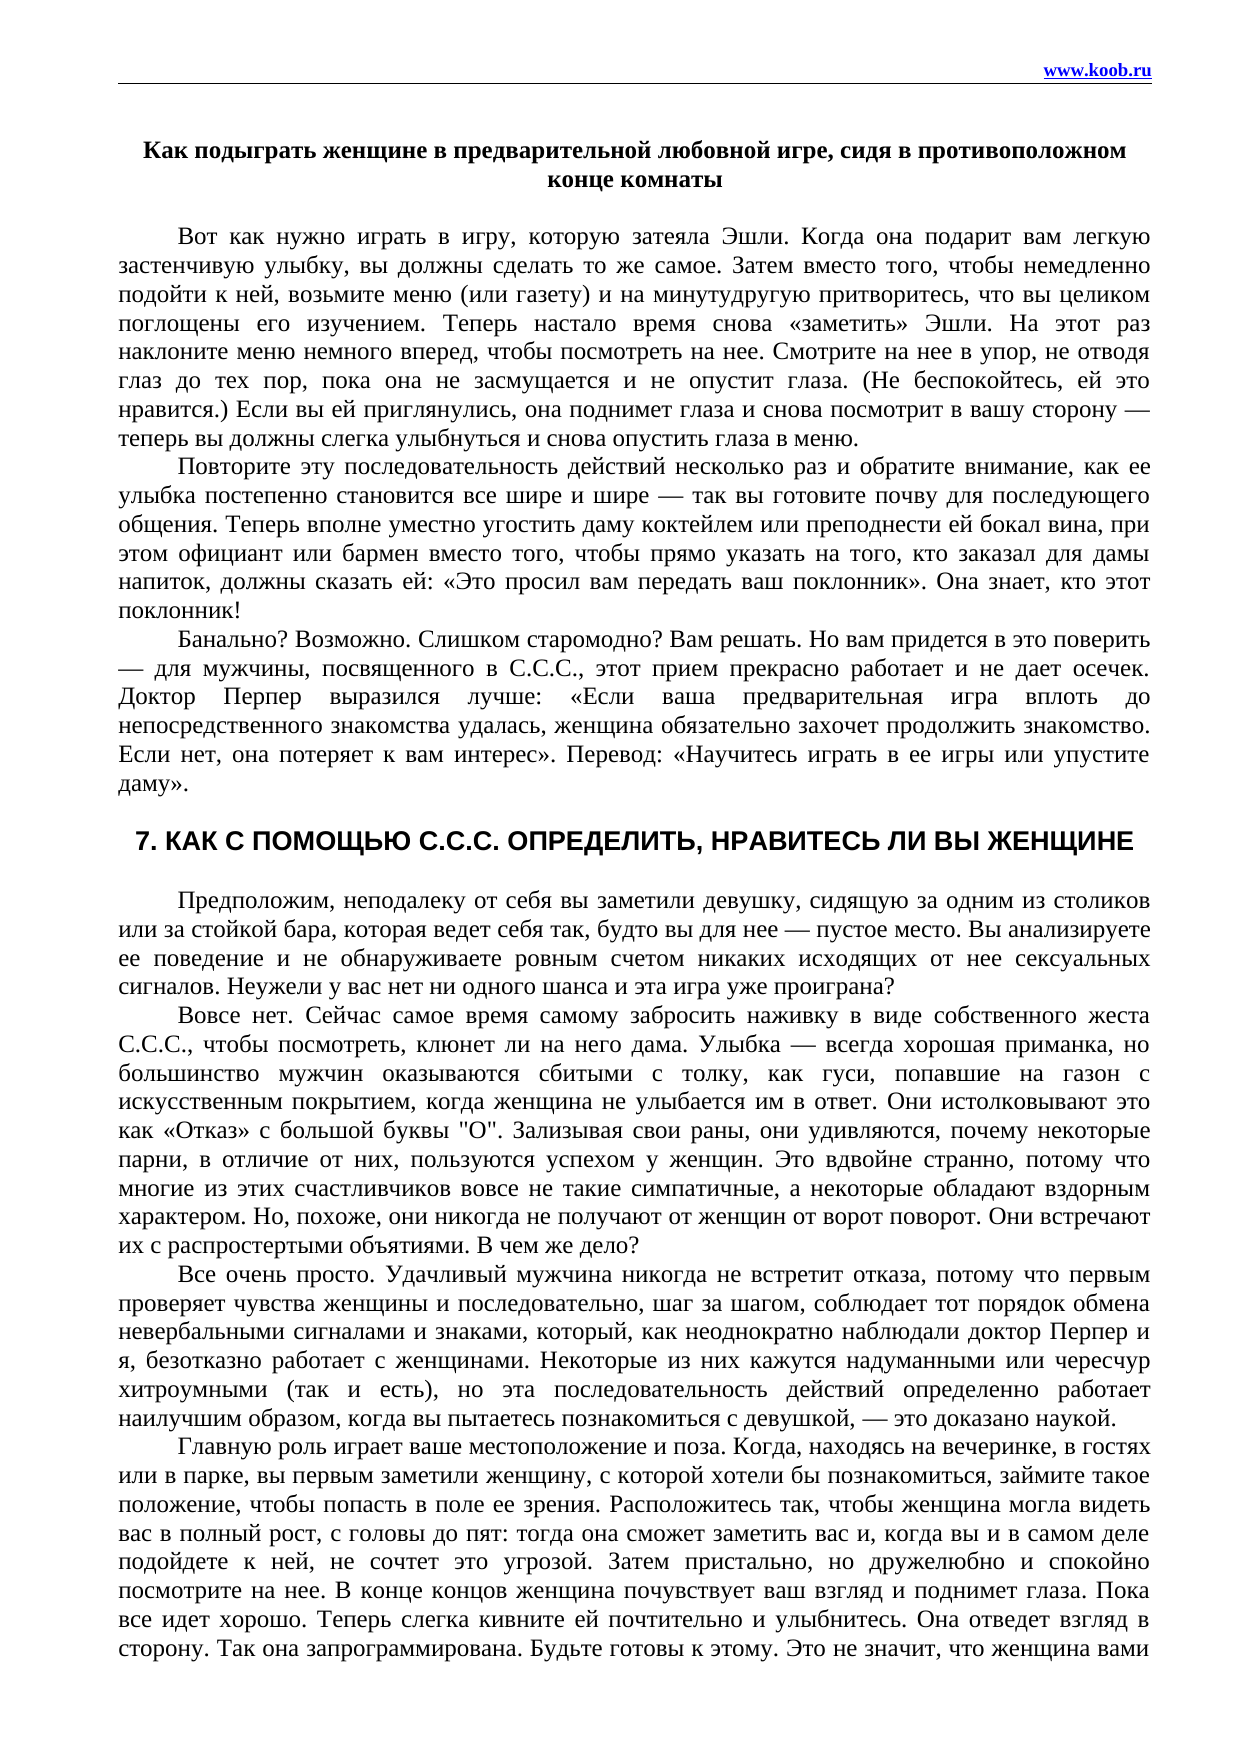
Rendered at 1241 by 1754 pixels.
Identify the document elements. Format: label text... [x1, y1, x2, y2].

text Предположим, неподалеку от себя вы заметили девушку, сидящую за одним из столиков или за стойкой бара, которая ведет себя так, будто вы для нее — пустое место. Вы анализируете ее поведение и не обнаруживаете ровным счетом никаких исходящих от нее сексуальных сигналов. Неужели у вас нет ни одного шанса и эта игра уже проиграна? [118, 885, 1152, 1000]
text Вовсе нет. Сейчас самое время самому забросить наживку в виде собственного жеста С.С.С., чтобы посмотреть, клюнет ли на него дама. Улыбка — всегда хорошая приманка, но большинство мужчин оказываются сбитыми с толку, как гуси, попавшие на газон с искусственным покрытием, когда женщина не улыбается им в ответ. Они истолковывают это как «Отказ» с большой буквы "О". Зализывая свои раны, они удивляются, почему некоторые парни, в отличие от них, пользуются успехом у женщин. Это вдвойне странно, потому что многие из этих счастливчиков вовсе не такие симпатичные, а некоторые обладают вздорным характером. Но, похоже, они никогда не получают от женщин от ворот поворот. Они встречают их с распростертыми объятиями. В чем же дело? [118, 1000, 1152, 1259]
text Банально? Возможно. Слишком старомодно? Вам решать. Но вам придется в это поверить — для мужчины, посвященного в С.С.С., этот прием прекрасно работает и не дает осечек. Доктор Перпер выразился лучше: «Если ваша предварительная игра вплоть до непосредственного знакомства удалась, женщина обязательно захочет продолжить знакомство. Если нет, она потеряет к вам интерес». Перевод: «Научитесь играть в ее игры или упустите даму». [118, 624, 1152, 796]
text Вот как нужно играть в игру, которую затеяла Эшли. Когда она подарит вам легкую застенчивую улыбку, вы должны сделать то же самое. Затем вместо того, чтобы немедленно подойти к ней, возьмите меню (или газету) и на минутудругую притворитесь, что вы целиком поглощены его изучением. Теперь настало время снова «заметить» Эшли. На этот раз наклоните меню немного вперед, чтобы посмотреть на нее. Смотрите на нее в упор, не отводя глаз до тех пор, пока она не засмущается и не опустит глаза. (Не беспокойтесь, ей это нравится.) Если вы ей приглянулись, она поднимет глаза и снова посмотрит в вашу сторону — теперь вы должны слегка улыбнуться и снова опустить глаза в меню. [118, 221, 1152, 451]
text Повторите эту последовательность действий несколько раз и обратите внимание, как ее улыбка постепенно становится все шире и шире — так вы готовите почву для последующего общения. Теперь вполне уместно угостить даму коктейлем или преподнести ей бокал вина, при этом официант или бармен вместо того, чтобы прямо указать на того, кто заказал для дамы напиток, должны сказать ей: «Это просил вам передать ваш поклонник». Она знает, кто этот поклонник! [118, 451, 1152, 624]
text Главную роль играет ваше местоположение и поза. Когда, находясь на вечеринке, в гостях или в парке, вы первым заметили женщину, с которой хотели бы познакомиться, займите такое положение, чтобы попасть в поле ее зрения. Расположитесь так, чтобы женщина могла видеть вас в полный рост, с головы до пят: тогда она сможет заметить вас и, когда вы и в самом деле подойдете к ней, не сочтет это угрозой. Затем пристально, но дружелюбно и спокойно посмотрите на нее. В конце концов женщина почувствует ваш взгляд и поднимет глаза. Пока все идет хорошо. Теперь слегка кивните ей почтительно и улыбнитесь. Она отведет взгляд в сторону. Так она запрограммирована. Будьте готовы к этому. Это не значит, что женщина вами [118, 1431, 1152, 1661]
text Как подыграть женщине в предварительной любовной игре, сидя в противоположном конце комнаты [118, 135, 1152, 193]
text Все очень просто. Удачливый мужчина никогда не встретит отказа, потому что первым проверяет чувства женщины и последовательно, шаг за шагом, соблюдает тот порядок обмена невербальными сигналами и знаками, который, как неоднократно наблюдали доктор Перпер и я, безотказно работает с женщинами. Некоторые из них кажутся надуманными или чересчур хитроумными (так и есть), но эта последовательность действий определенно работает наилучшим образом, когда вы пытаетесь познакомиться с девушкой, — это доказано наукой. [118, 1259, 1152, 1431]
text 7. КАК С ПОМОЩЬЮ С.С.С. ОПРЕДЕЛИТЬ, НРАВИТЕСЬ ЛИ ВЫ ЖЕНЩИНЕ [118, 825, 1152, 856]
